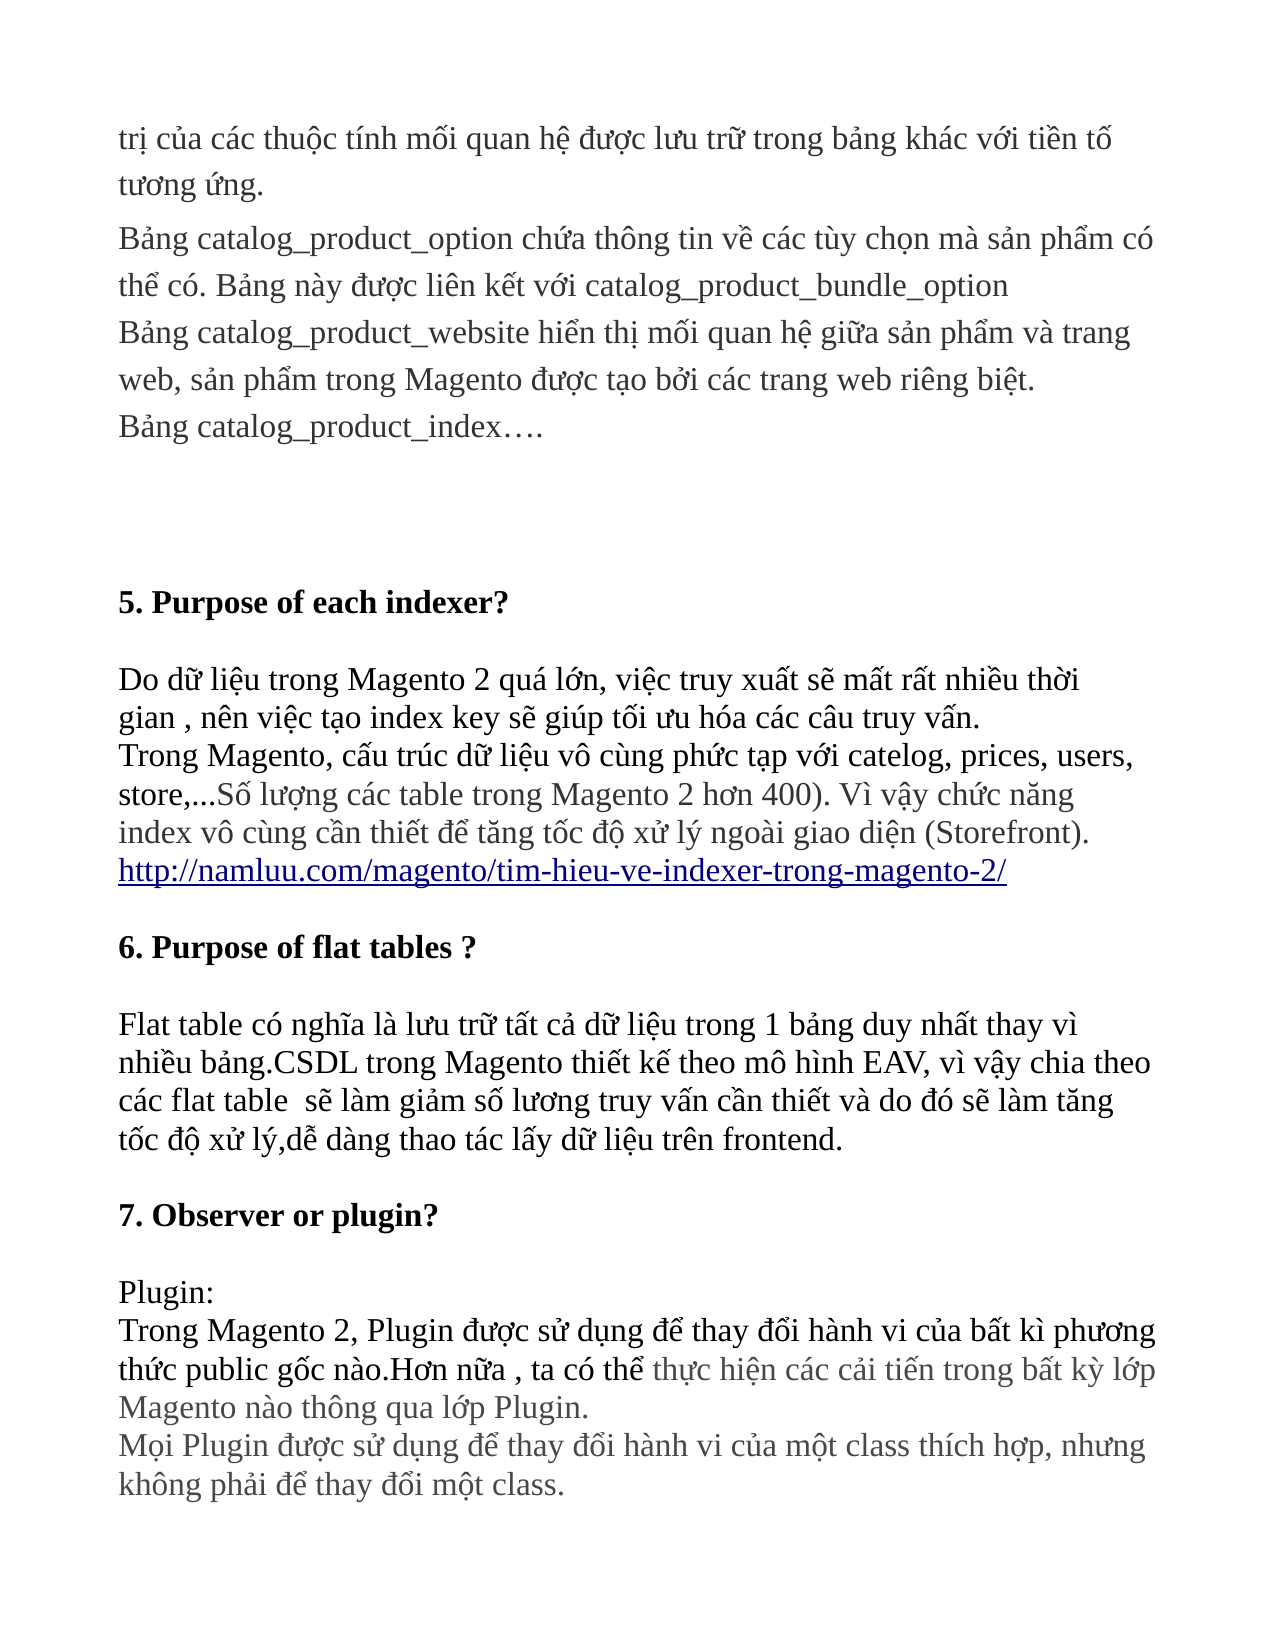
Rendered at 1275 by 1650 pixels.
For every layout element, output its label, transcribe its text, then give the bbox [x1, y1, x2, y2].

text Trong Magento 2, Plugin được sử dụng để thay đổi hành vi của bất kì phương thức public gốc nào.Hơn nữa , ta có thể thực hiện các cải tiến trong bất kỳ lớp Magento nào thông qua lớp Plugin. [118, 1311, 1157, 1426]
text Bảng catalog_product_index…. [118, 397, 1157, 444]
text Mọi Plugin được sử dụng để thay đổi hành vi của một class thích hợp, nhưng không phải để thay đổi một class. [118, 1426, 1157, 1502]
text trị của các thuộc tính mối quan hệ được lưu trữ trong bảng khác với tiền tố tương ứng. [118, 118, 1157, 202]
text Trong Magento, cấu trúc dữ liệu vô cùng phức tạp với catelog, prices, users, store,...Số lượng các table trong Magento 2 hơn 400). Vì vậy chức năng index vô cùng cần thiết để tăng tốc độ xử lý ngoài giao diện (Storefront). [118, 736, 1157, 851]
text http://namluu.com/magento/tim-hieu-ve-indexer-trong-magento-2/ [118, 851, 1157, 889]
text 5. Purpose of each indexer? [118, 582, 1157, 621]
text Do dữ liệu trong Magento 2 quá lớn, việc truy xuất sẽ mất rất nhiều thời gian , nên việc tạo index key sẽ giúp tối ưu hóa các câu truy vấn. [118, 659, 1157, 736]
text 6. Purpose of flat tables ? [118, 927, 1157, 966]
text Bảng catalog_product_website hiển thị mối quan hệ giữa sản phẩm và trang web, sản phẩm trong Magento được tạo bởi các trang web riêng biệt. [118, 304, 1157, 397]
text Plugin: [118, 1272, 1157, 1311]
text 7. Observer or plugin? [118, 1196, 1157, 1234]
text Bảng catalog_product_option chứa thông tin về các tùy chọn mà sản phẩm có thể có. Bảng này được liên kết với catalog_product_bundle_option [118, 210, 1157, 304]
text Flat table có nghĩa là lưu trữ tất cả dữ liệu trong 1 bảng duy nhất thay vì nhiều bảng.CSDL trong Magento thiết kế theo mô hình EAV, vì vậy chia theo các flat table sẽ làm giảm số lương truy vấn cần thiết và do đó sẽ làm tăng tốc độ xử lý,dễ dàng thao tác lấy dữ liệu trên frontend. [118, 1004, 1157, 1157]
